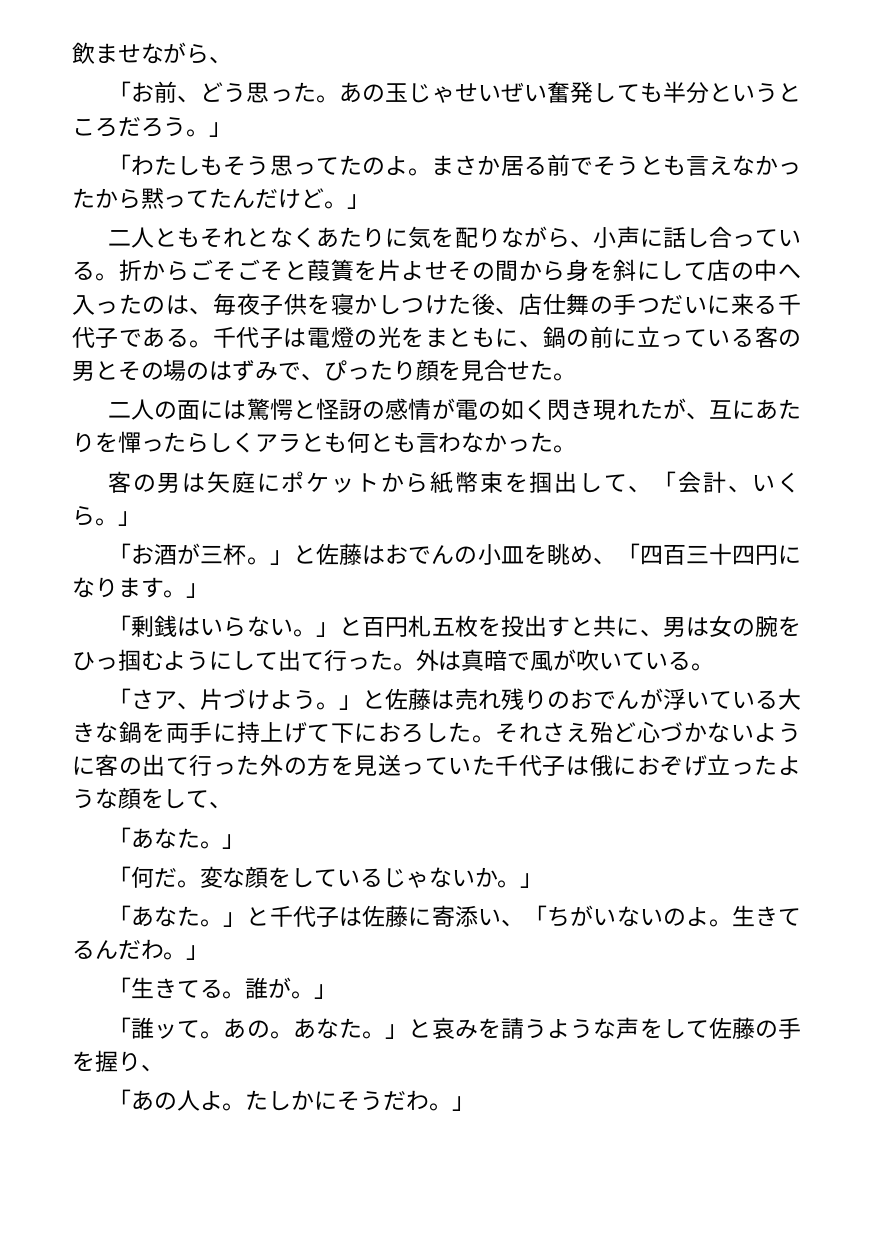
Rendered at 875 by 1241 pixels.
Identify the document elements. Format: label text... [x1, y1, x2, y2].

text 「お前、どう思った。あの玉じゃせいぜい奮発しても半分というところだろう。」 [72, 75, 802, 142]
text 「わたしもそう思ってたのよ。まさか居る前でそうとも言えなかったから黙ってたんだけど。」 [72, 148, 802, 214]
text 「あなた。」と千代子は佐藤に寄添い、「ちがいないのよ。生きてるんだわ。」 [72, 899, 802, 965]
text 「お酒が三杯。」と佐藤はおでんの小皿を眺め、「四百三十四円になります。」 [72, 537, 802, 603]
text 「誰ッて。あの。あなた。」と哀みを請うような声をして佐藤の手を握り、 [72, 1010, 802, 1077]
text 二人ともそれとなくあたりに気を配りながら、小声に話し合っている。折からごそごそと葭簀を片よせその間から身を斜にして店の中へ入ったのは、毎夜子供を寝かしつけた後、店仕舞の手つだいに来る千代子である。千代子は電燈の光をまともに、鍋の前に立っている客の男とその場のはずみで、ぴったり顔を見合せた。 [72, 220, 802, 386]
text 「あなた。」 [72, 821, 802, 854]
text 「何だ。変な顔をしているじゃないか。」 [72, 860, 802, 893]
text 二人の面には驚愕と怪訝の感情が電の如く閃き現れたが、互にあたりを憚ったらしくアラとも何とも言わなかった。 [72, 392, 802, 458]
text 客の男は矢庭にポケットから紙幣束を掴出して、「会計、いくら。」 [72, 464, 802, 531]
text 「剰銭はいらない。」と百円札五枚を投出すと共に、男は女の腕をひっ掴むようにして出て行った。外は真暗で風が吹いている。 [72, 609, 802, 676]
text 「あの人よ。たしかにそうだわ。」 [72, 1083, 802, 1116]
text 「生きてる。誰が。」 [72, 971, 802, 1004]
text 「さア、片づけよう。」と佐藤は売れ残りのおでんが浮いている大きな鍋を両手に持上げて下におろした。それさえ殆ど心づかないように客の出て行った外の方を見送っていた千代子は俄におぞげ立ったような顔をして、 [72, 682, 802, 814]
text 飲ませながら、 [72, 36, 802, 69]
